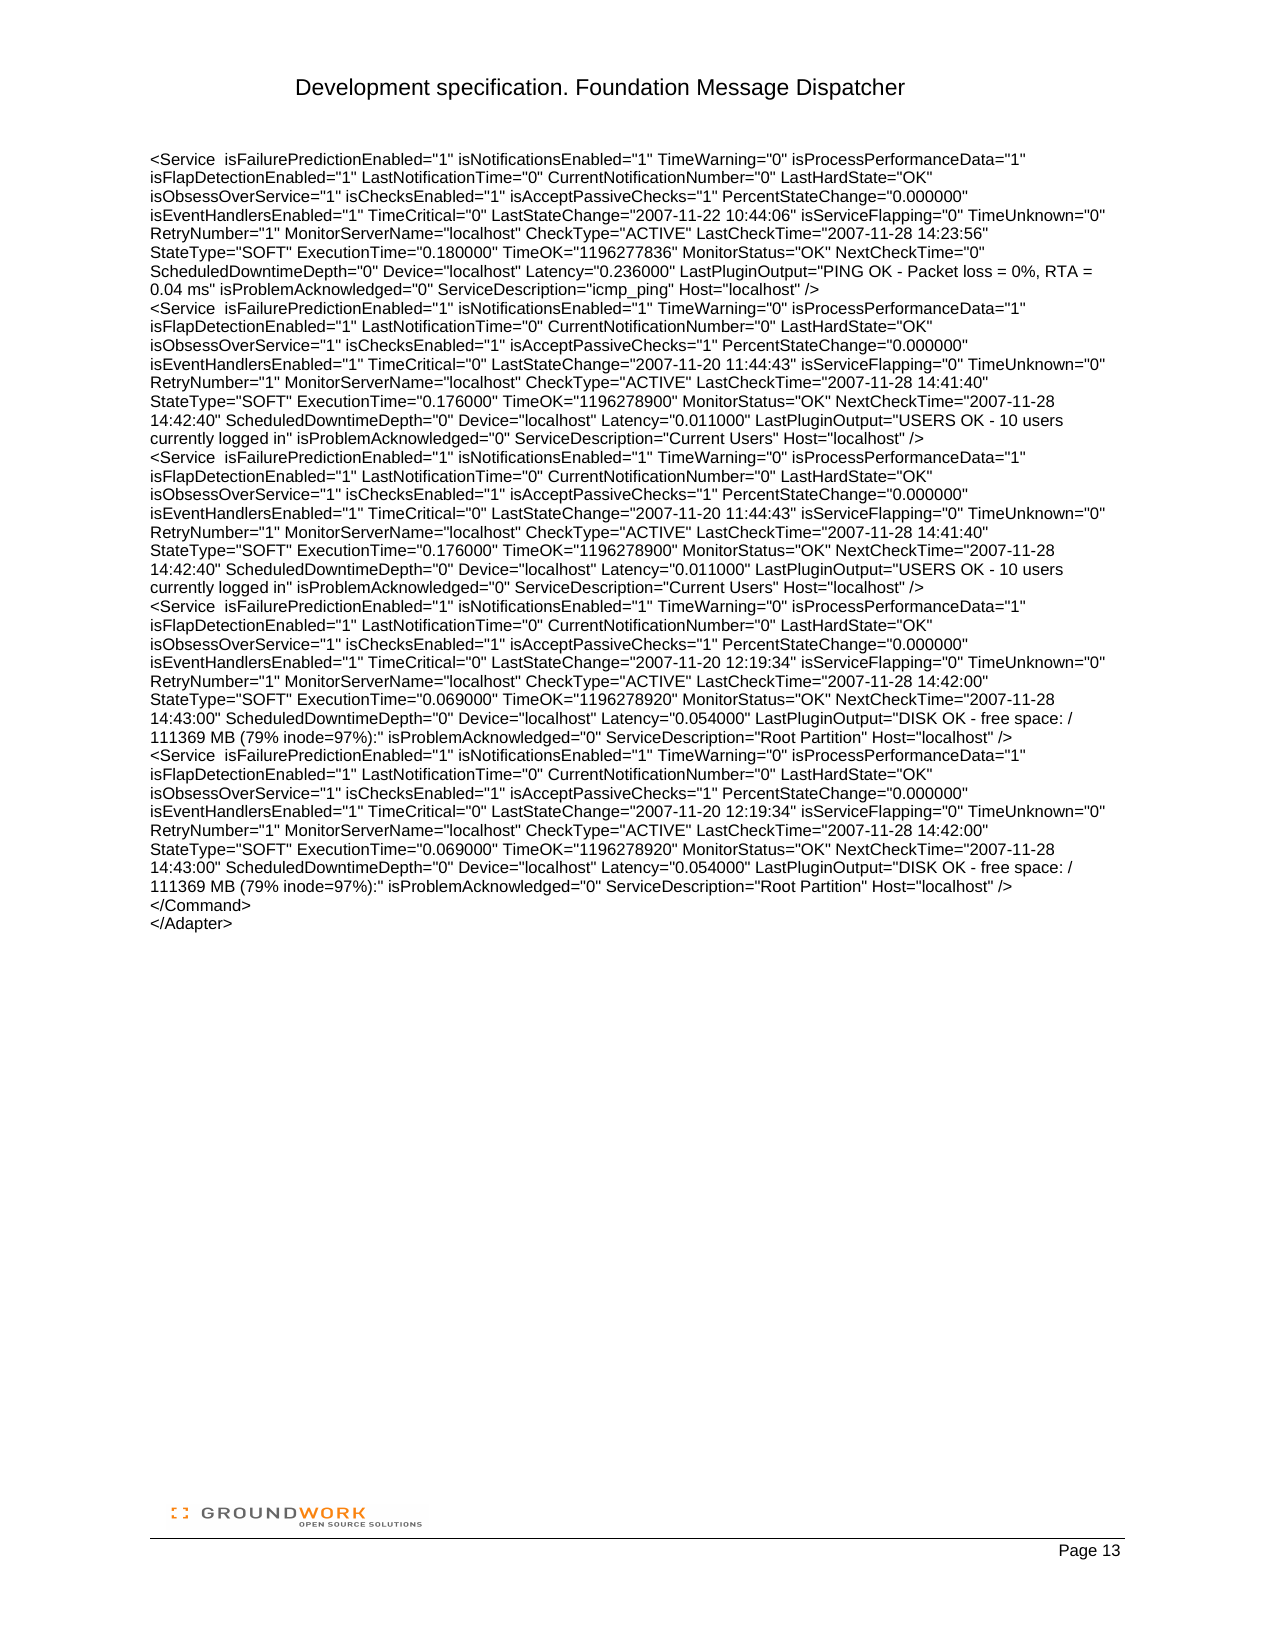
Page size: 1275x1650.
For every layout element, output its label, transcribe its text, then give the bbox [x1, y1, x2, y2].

text <Service isFailurePredictionEnabled="1" isNotificationsEnabled="1" TimeWarning="0" isProcessPerformanceData="1" isFlapDetectionEnabled="1" LastNotificationTime="0" CurrentNotificationNumber="0" LastHardState="OK" isObsessOverService="1" isChecksEnabled="1" isAcceptPassiveChecks="1" PercentStateChange="0.000000" isEventHandlersEnabled="1" TimeCritical="0" LastStateChange="2007-11-20 11:44:43" isServiceFlapping="0" TimeUnknown="0" RetryNumber="1" MonitorServerName="localhost" CheckType="ACTIVE" LastCheckTime="2007-11-28 14:41:40" StateType="SOFT" ExecutionTime="0.176000" TimeOK="1196278900" MonitorStatus="OK" NextCheckTime="2007-11-28 14:42:40" ScheduledDowntimeDepth="0" Device="localhost" Latency="0.011000" LastPluginOutput="USERS OK - 10 users currently logged in" isProblemAcknowledged="0" ServiceDescription="Current Users" Host="localhost" /> [150, 448, 1125, 597]
text <Service isFailurePredictionEnabled="1" isNotificationsEnabled="1" TimeWarning="0" isProcessPerformanceData="1" isFlapDetectionEnabled="1" LastNotificationTime="0" CurrentNotificationNumber="0" LastHardState="OK" isObsessOverService="1" isChecksEnabled="1" isAcceptPassiveChecks="1" PercentStateChange="0.000000" isEventHandlersEnabled="1" TimeCritical="0" LastStateChange="2007-11-20 11:44:43" isServiceFlapping="0" TimeUnknown="0" RetryNumber="1" MonitorServerName="localhost" CheckType="ACTIVE" LastCheckTime="2007-11-28 14:41:40" StateType="SOFT" ExecutionTime="0.176000" TimeOK="1196278900" MonitorStatus="OK" NextCheckTime="2007-11-28 14:42:40" ScheduledDowntimeDepth="0" Device="localhost" Latency="0.011000" LastPluginOutput="USERS OK - 10 users currently logged in" isProblemAcknowledged="0" ServiceDescription="Current Users" Host="localhost" /> [150, 299, 1125, 448]
text <Service isFailurePredictionEnabled="1" isNotificationsEnabled="1" TimeWarning="0" isProcessPerformanceData="1" isFlapDetectionEnabled="1" LastNotificationTime="0" CurrentNotificationNumber="0" LastHardState="OK" isObsessOverService="1" isChecksEnabled="1" isAcceptPassiveChecks="1" PercentStateChange="0.000000" isEventHandlersEnabled="1" TimeCritical="0" LastStateChange="2007-11-22 10:44:06" isServiceFlapping="0" TimeUnknown="0" RetryNumber="1" MonitorServerName="localhost" CheckType="ACTIVE" LastCheckTime="2007-11-28 14:23:56" StateType="SOFT" ExecutionTime="0.180000" TimeOK="1196277836" MonitorStatus="OK" NextCheckTime="0" ScheduledDowntimeDepth="0" Device="localhost" Latency="0.236000" LastPluginOutput="PING OK - Packet loss = 0%, RTA = 0.04 ms" isProblemAcknowledged="0" ServiceDescription="icmp_ping" Host="localhost" /> [150, 150, 1125, 299]
text </Adapter> [150, 914, 1125, 933]
text <Service isFailurePredictionEnabled="1" isNotificationsEnabled="1" TimeWarning="0" isProcessPerformanceData="1" isFlapDetectionEnabled="1" LastNotificationTime="0" CurrentNotificationNumber="0" LastHardState="OK" isObsessOverService="1" isChecksEnabled="1" isAcceptPassiveChecks="1" PercentStateChange="0.000000" isEventHandlersEnabled="1" TimeCritical="0" LastStateChange="2007-11-20 12:19:34" isServiceFlapping="0" TimeUnknown="0" RetryNumber="1" MonitorServerName="localhost" CheckType="ACTIVE" LastCheckTime="2007-11-28 14:42:00" StateType="SOFT" ExecutionTime="0.069000" TimeOK="1196278920" MonitorStatus="OK" NextCheckTime="2007-11-28 14:43:00" ScheduledDowntimeDepth="0" Device="localhost" Latency="0.054000" LastPluginOutput="DISK OK - free space: / 111369 MB (79% inode=97%):" isProblemAcknowledged="0" ServiceDescription="Root Partition" Host="localhost" /> [150, 747, 1125, 896]
text </Command> [150, 896, 1125, 914]
picture [166, 1504, 429, 1530]
text <Service isFailurePredictionEnabled="1" isNotificationsEnabled="1" TimeWarning="0" isProcessPerformanceData="1" isFlapDetectionEnabled="1" LastNotificationTime="0" CurrentNotificationNumber="0" LastHardState="OK" isObsessOverService="1" isChecksEnabled="1" isAcceptPassiveChecks="1" PercentStateChange="0.000000" isEventHandlersEnabled="1" TimeCritical="0" LastStateChange="2007-11-20 12:19:34" isServiceFlapping="0" TimeUnknown="0" RetryNumber="1" MonitorServerName="localhost" CheckType="ACTIVE" LastCheckTime="2007-11-28 14:42:00" StateType="SOFT" ExecutionTime="0.069000" TimeOK="1196278920" MonitorStatus="OK" NextCheckTime="2007-11-28 14:43:00" ScheduledDowntimeDepth="0" Device="localhost" Latency="0.054000" LastPluginOutput="DISK OK - free space: / 111369 MB (79% inode=97%):" isProblemAcknowledged="0" ServiceDescription="Root Partition" Host="localhost" /> [150, 597, 1125, 747]
